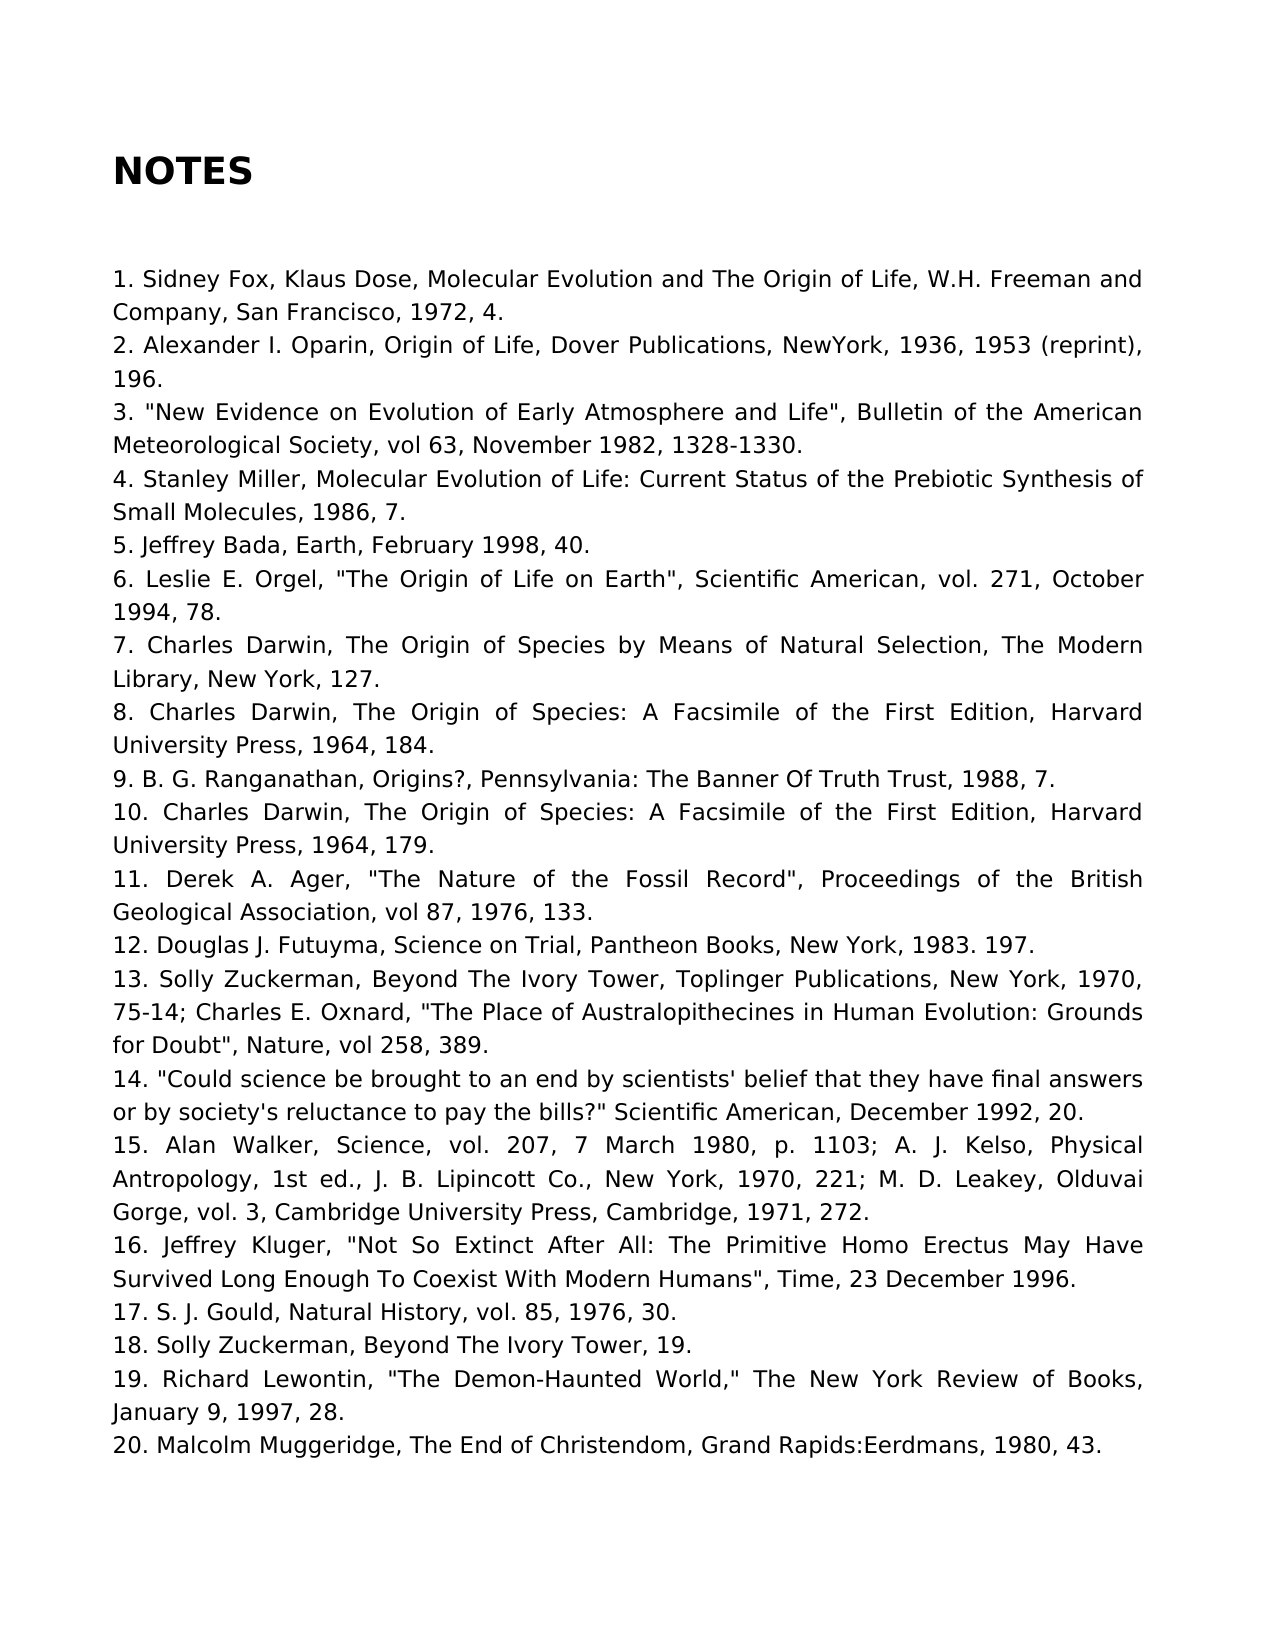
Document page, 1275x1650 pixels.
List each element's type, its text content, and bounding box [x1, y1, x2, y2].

text 5. Jeffrey Bada, Earth, February 1998, 40. [112, 527, 1145, 560]
text 6. Leslie E. Orgel, "The Origin of Life on Earth", Scientific American, vol. 271, October 1994, 78. [112, 560, 1145, 627]
text 3. "New Evidence on Evolution of Early Atmosphere and Life", Bulletin of the American Meteorological Society, vol 63, November 1982, 1328-1330. [112, 394, 1145, 460]
text 11. Derek A. Ager, "The Nature of the Fossil Record", Proceedings of the British Geological Association, vol 87, 1976, 133. [112, 860, 1145, 927]
text NOTES [112, 150, 1145, 194]
text 20. Malcolm Muggeridge, The End of Christendom, Grand Rapids:Eerdmans, 1980, 43. [112, 1427, 1145, 1460]
text 8. Charles Darwin, The Origin of Species: A Facsimile of the First Edition, Harvard University Press, 1964, 184. [112, 694, 1145, 760]
text 19. Richard Lewontin, "The Demon-Haunted World," The New York Review of Books, January 9, 1997, 28. [112, 1360, 1145, 1427]
text 4. Stanley Miller, Molecular Evolution of Life: Current Status of the Prebiotic Synthesis of Small Molecules, 1986, 7. [112, 460, 1145, 527]
text 9. B. G. Ranganathan, Origins?, Pennsylvania: The Banner Of Truth Trust, 1988, 7. [112, 760, 1145, 794]
text 18. Solly Zuckerman, Beyond The Ivory Tower, 19. [112, 1327, 1145, 1360]
text 12. Douglas J. Futuyma, Science on Trial, Pantheon Books, New York, 1983. 197. [112, 927, 1145, 960]
text 7. Charles Darwin, The Origin of Species by Means of Natural Selection, The Modern Library, New York, 127. [112, 627, 1145, 694]
text 17. S. J. Gould, Natural History, vol. 85, 1976, 30. [112, 1294, 1145, 1327]
text 13. Solly Zuckerman, Beyond The Ivory Tower, Toplinger Publications, New York, 1970, 75-14; Charles E. Oxnard, "The Place of Australopithecines in Human Evolution: Grounds for Doubt", Nature, vol 258, 389. [112, 960, 1145, 1060]
text 1. Sidney Fox, Klaus Dose, Molecular Evolution and The Origin of Life, W.H. Freeman and Company, San Francisco, 1972, 4. [112, 260, 1145, 327]
text 2. Alexander I. Oparin, Origin of Life, Dover Publications, NewYork, 1936, 1953 (reprint), 196. [112, 327, 1145, 394]
text 15. Alan Walker, Science, vol. 207, 7 March 1980, p. 1103; A. J. Kelso, Physical Antropology, 1st ed., J. B. Lipincott Co., New York, 1970, 221; M. D. Leakey, Olduvai Gorge, vol. 3, Cambridge University Press, Cambridge, 1971, 272. [112, 1127, 1145, 1227]
text 10. Charles Darwin, The Origin of Species: A Facsimile of the First Edition, Harvard University Press, 1964, 179. [112, 794, 1145, 860]
text 16. Jeffrey Kluger, "Not So Extinct After All: The Primitive Homo Erectus May Have Survived Long Enough To Coexist With Modern Humans", Time, 23 December 1996. [112, 1227, 1145, 1294]
text 14. "Could science be brought to an end by scientists' belief that they have final answers or by society's reluctance to pay the bills?" Scientific American, December 1992, 20. [112, 1060, 1145, 1127]
